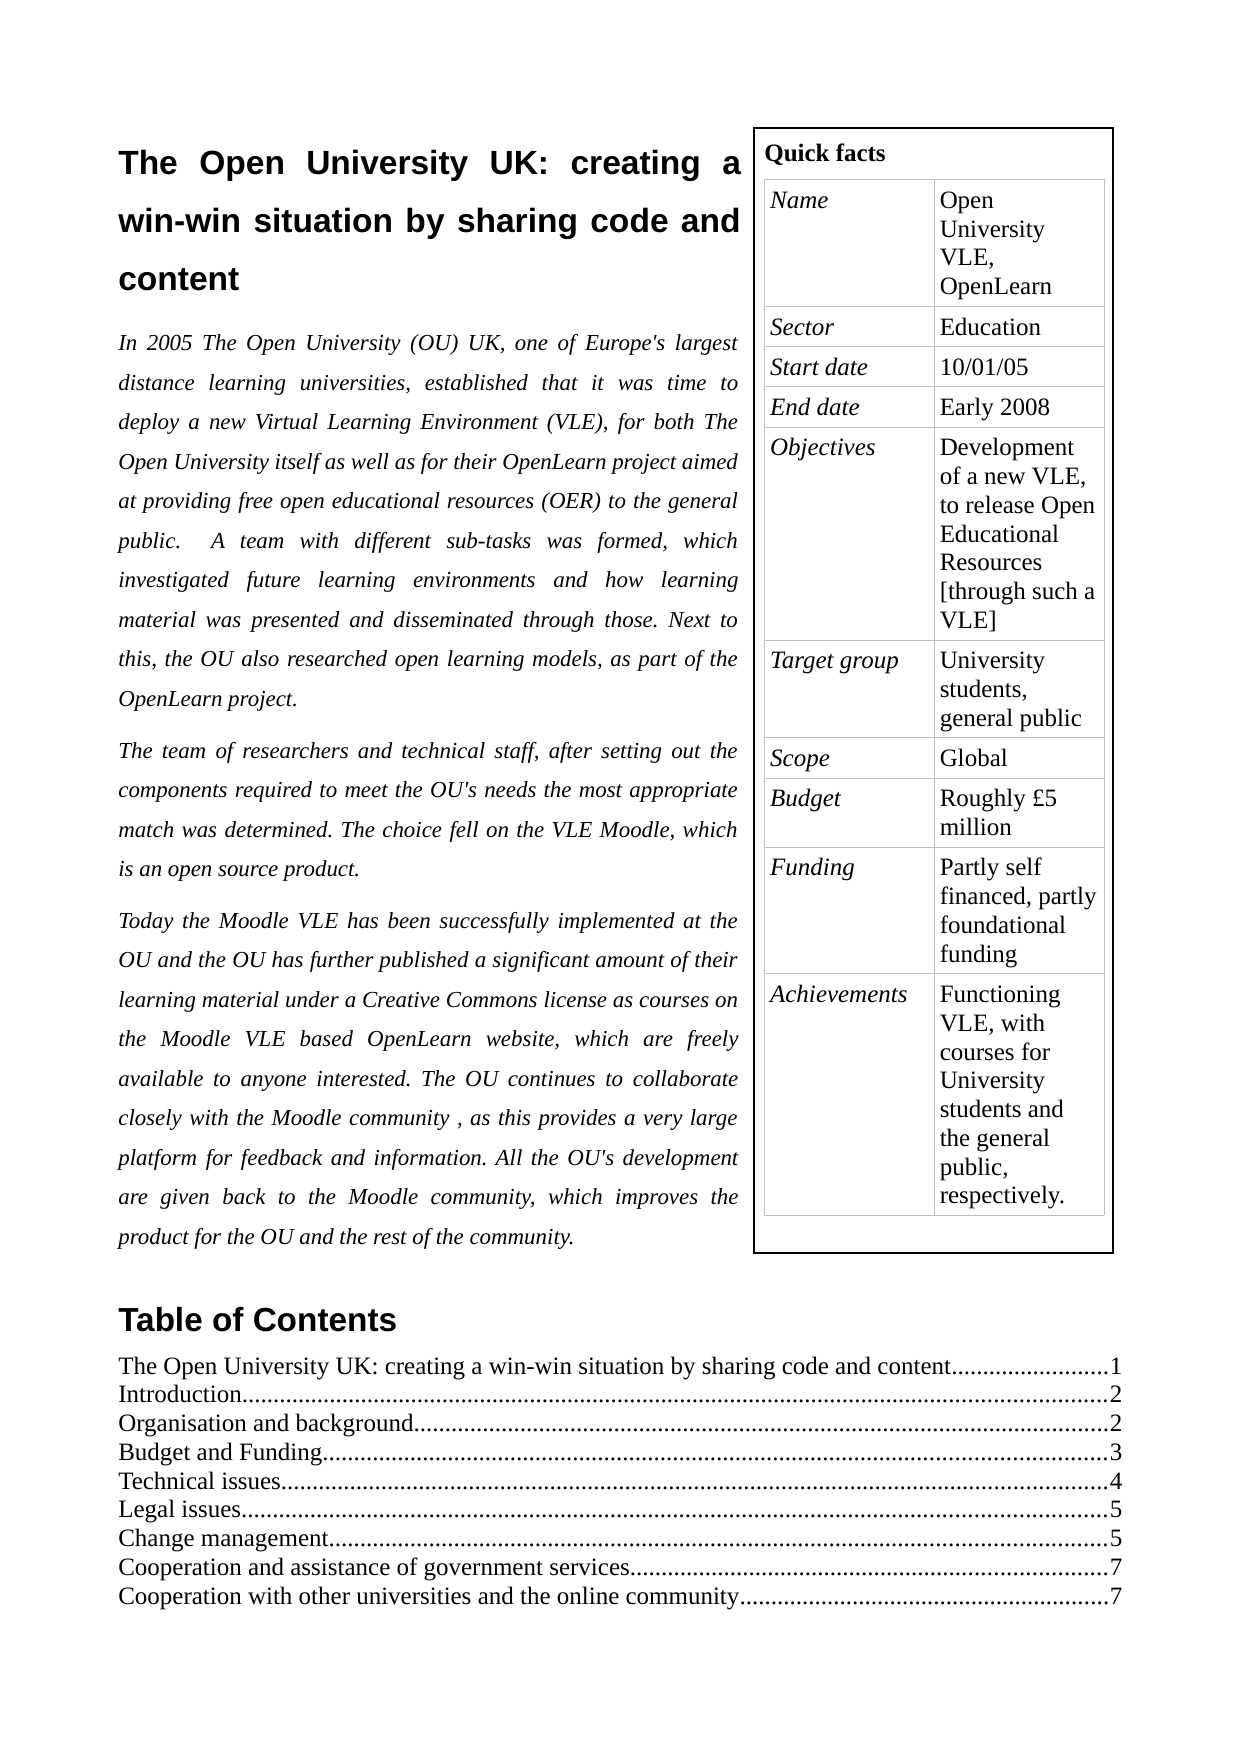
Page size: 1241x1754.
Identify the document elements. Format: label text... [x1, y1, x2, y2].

table_cell Education [935, 307, 1104, 346]
text Technical issues 4 [118, 1466, 1122, 1494]
table_cell Roughly £5 million [935, 779, 1104, 847]
table_cell University students, general public [935, 641, 1104, 737]
text Change management 5 [118, 1523, 1122, 1552]
table_header Open University VLE, OpenLearn [935, 180, 1104, 306]
table_cell End date [765, 387, 934, 427]
table_cell 01/10/05 [935, 347, 1104, 386]
table_cell Budget [765, 779, 934, 847]
text The team of researchers and technical staff, after setting out the components required to meet the OU's needs the most appropriate match was determined. The choice fell on the VLE Moodle, which is an open source product. [118, 737, 753, 881]
text Today the Moodle VLE has been successfully implemented at the OU and the OU has further published a significant amount of their learning material under a Creative Commons license as courses on the Moodle VLE based OpenLearn website, which are freely available to anyone interested. The OU continues to collaborate closely with the Moodle community , as this provides a very large platform for feedback and information. All the OU's development are given back to the Moodle community, which improves the product for the OU and the rest of the community. [118, 907, 753, 1249]
text Organisation and background 2 [118, 1408, 1122, 1437]
text Quick facts [764, 138, 1104, 167]
table_cell Development of a new VLE, to release Open Educational Resources [through such a VLE] [935, 428, 1104, 639]
table_cell Scope [765, 738, 934, 778]
subtitle [755, 129, 1112, 1252]
table_cell Target group [765, 641, 934, 737]
subtitle Table of Contents [118, 1300, 1122, 1338]
text Introduction 2 [118, 1379, 1122, 1408]
table_cell Start date [765, 347, 934, 386]
subtitle The Open University UK: creating a win-win situation by sharing code and content [118, 143, 753, 298]
table_cell Sector [765, 307, 934, 346]
table_cell Partly self financed, partly foundational funding [935, 848, 1104, 973]
table_cell Funding [765, 848, 934, 973]
text In 2005 The Open University (OU) UK, one of Europe's largest distance learning universities, established that it was time to deploy a new Virtual Learning Environment (VLE), for both The Open University itself as well as for their OpenLearn project aimed at providing free open educational resources (OER) to the general public. A team with different sub-tasks was formed, which investigated future learning environments and how learning material was presented and disseminated through those. Next to this, the OU also researched open learning models, as part of the OpenLearn project. [118, 329, 753, 711]
table_cell Achievements [765, 974, 934, 1215]
text Cooperation and assistance of government services 7 [118, 1552, 1122, 1581]
text Legal issues 5 [118, 1494, 1122, 1523]
text Cooperation with other universities and the online community 7 [118, 1581, 1122, 1609]
text Budget and Funding 3 [118, 1437, 1122, 1466]
text The Open University UK: creating a win-win situation by sharing code and content 1 [118, 1351, 1122, 1379]
table_header Name [765, 180, 934, 306]
table_cell Objectives [765, 428, 934, 639]
table_cell Functioning VLE, with courses for University students and the general public, respectively. [935, 974, 1104, 1215]
table_cell Global [935, 738, 1104, 778]
table_cell Early 2008 [935, 387, 1104, 427]
